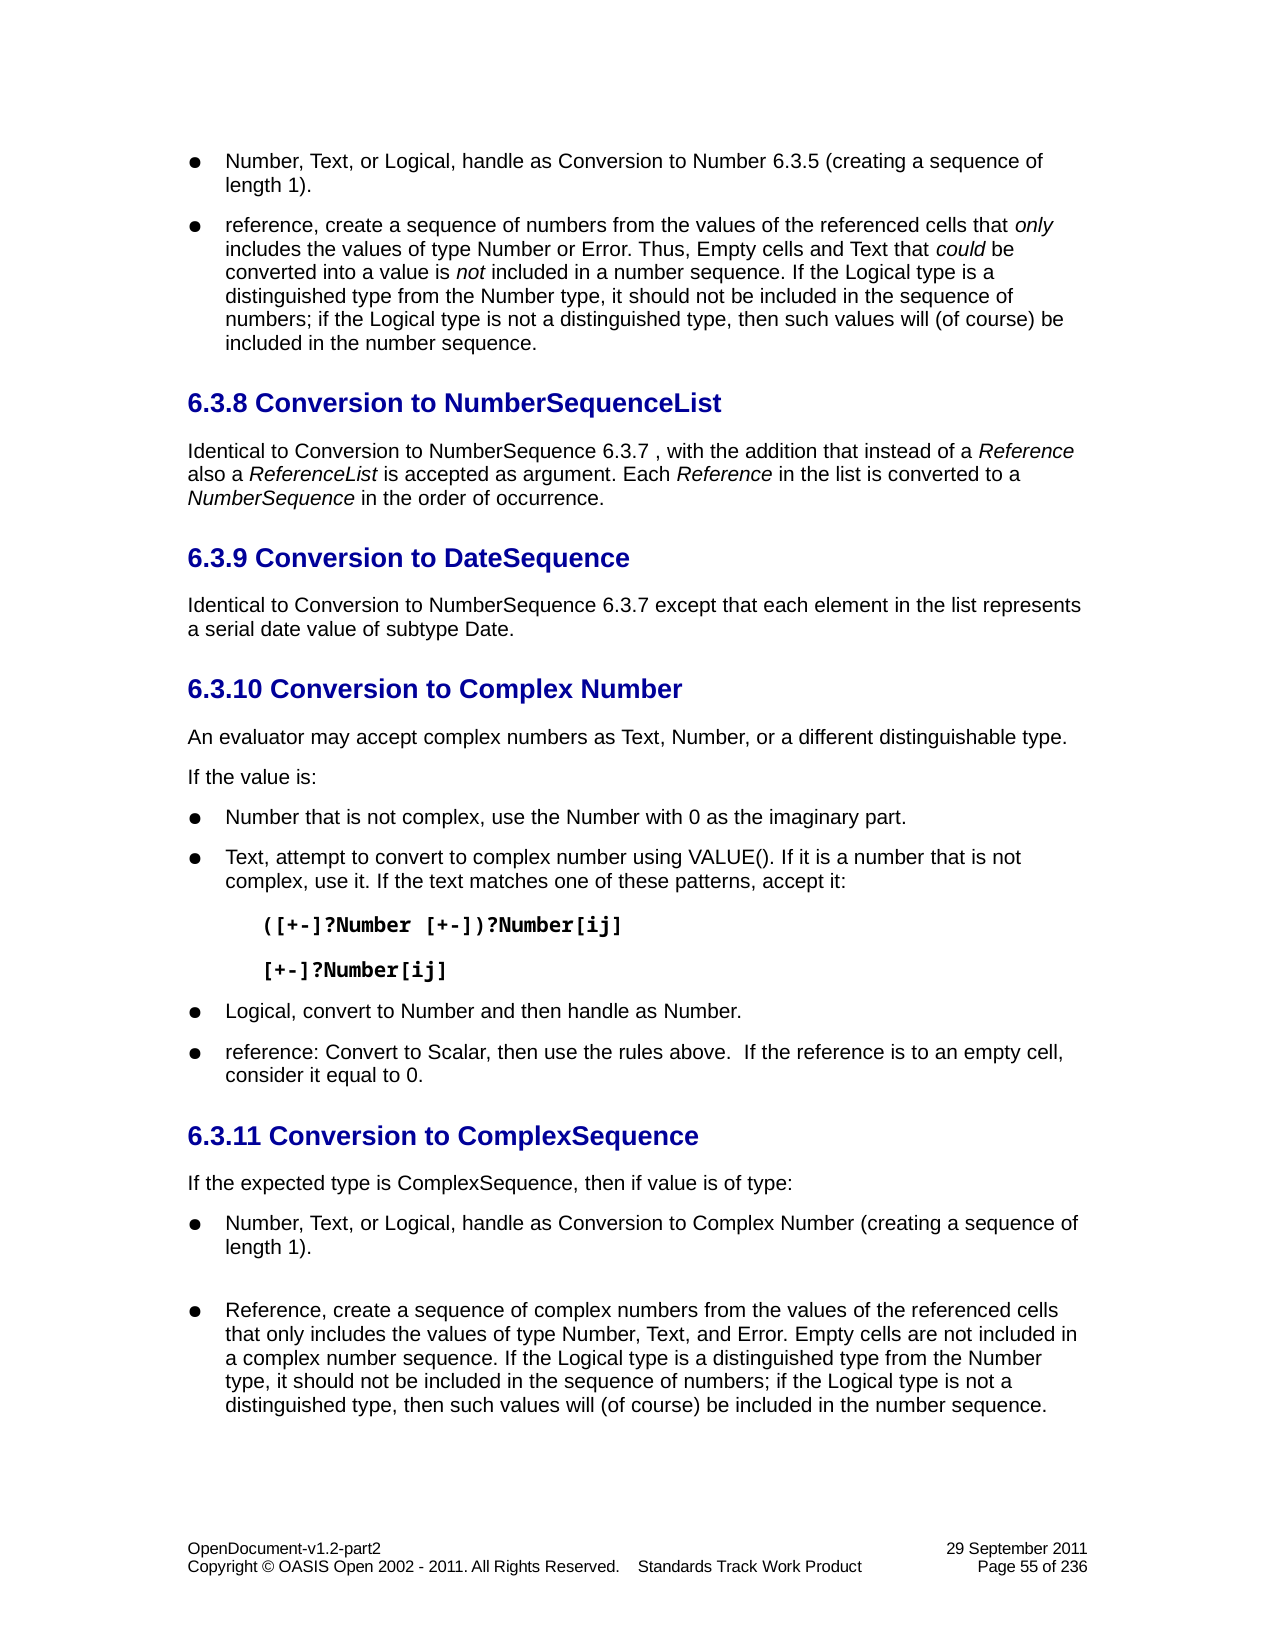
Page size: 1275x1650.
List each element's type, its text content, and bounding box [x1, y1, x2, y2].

list Reference, create a sequence of complex numbers from the values of the referenced cells that only includes the values of type Number, Text, and Error. Empty cells are not included in a complex number sequence. If the Logical type is a distinguished type from the Number type, it should not be included in the sequence of numbers; if the Logical type is not a distinguished type, then such values will (of course) be included in the number sequence. [187, 1299, 1088, 1417]
list Text, attempt to convert to complex number using VALUE(). If it is a number that is not complex, use it. If the text matches one of these patterns, accept it: [187, 846, 1088, 893]
list Logical, convert to Number and then handle as Number. [187, 1000, 1088, 1023]
list Number that is not complex, use the Number with 0 as the imaginary part. [187, 806, 1088, 829]
list reference, create a sequence of numbers from the values of the referenced cells that only includes the values of type Number or Error. Thus, Empty cells and Text that could be converted into a value is not included in a number sequence. If the Logical type is a distinguished type from the Number type, it should not be included in the sequence of numbers; if the Logical type is not a distinguished type, then such values will (of course) be included in the number sequence. [187, 214, 1088, 355]
list Number, Text, or Logical, handle as Conversion to Number 6.3.5 (creating a sequence of length 1). [187, 150, 1088, 197]
list reference: Convert to Scalar, then use the rules above. If the reference is to an empty cell, consider it equal to 0. [187, 1040, 1088, 1087]
subtitle Conversion to DateSequence [187, 543, 1088, 573]
text An evaluator may accept complex numbers as Text, Number, or a different distinguishable type. [187, 725, 1088, 749]
text ([+-]?Number [+-])?Number[ij] [187, 909, 1088, 938]
text Identical to Conversion to NumberSequence 6.3.7 except that each element in the list represents a serial date value of subtype Date. [187, 594, 1088, 641]
text Identical to Conversion to NumberSequence 6.3.7 , with the addition that instead of a Reference also a ReferenceList is accepted as argument. Each Reference in the list is converted to a NumberSequence in the order of occurrence. [187, 439, 1088, 510]
text If the value is: [187, 765, 1088, 789]
text If the expected type is ComplexSequence, then if value is of type: [187, 1171, 1088, 1195]
list Number, Text, or Logical, handle as Conversion to Complex Number (creating a sequence of length 1). [187, 1212, 1088, 1282]
subtitle Conversion to NumberSequenceList [187, 388, 1088, 418]
text [+-]?Number[ij] [187, 955, 1088, 983]
subtitle Conversion to Complex Number [187, 674, 1088, 704]
subtitle Conversion to ComplexSequence [187, 1121, 1088, 1151]
